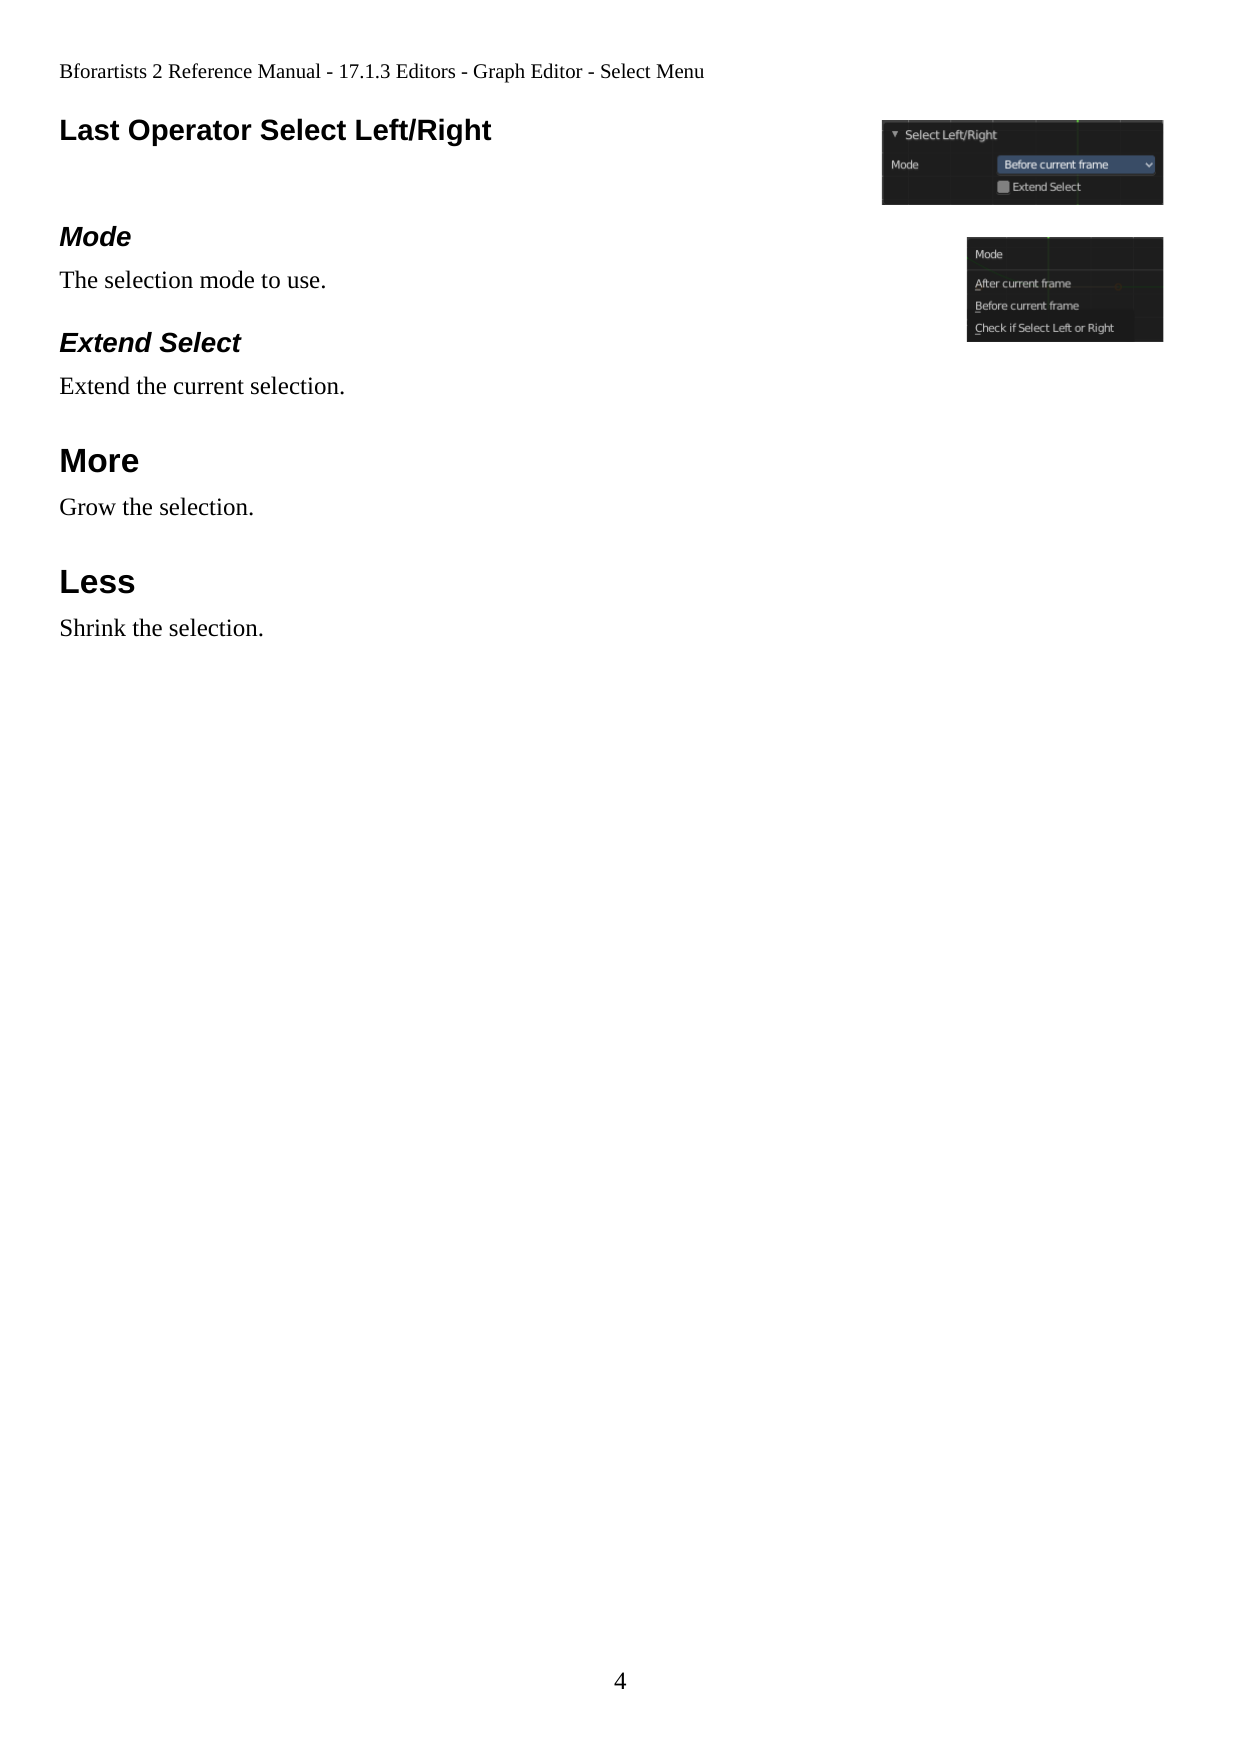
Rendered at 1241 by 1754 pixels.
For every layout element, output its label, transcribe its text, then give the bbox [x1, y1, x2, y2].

text The selection mode to use. [59, 265, 966, 293]
picture [881, 120, 1164, 205]
subtitle Extend Select [59, 326, 1181, 358]
subtitle Mode [59, 220, 1181, 252]
subtitle Less [59, 562, 1181, 600]
subtitle Last Operator Select Left/Right [59, 113, 1181, 146]
text Extend the current selection. [59, 371, 1181, 399]
text Grow the selection. [59, 492, 1181, 521]
picture [966, 237, 1164, 342]
subtitle More [59, 441, 1181, 479]
text Shrink the selection. [59, 613, 1181, 642]
